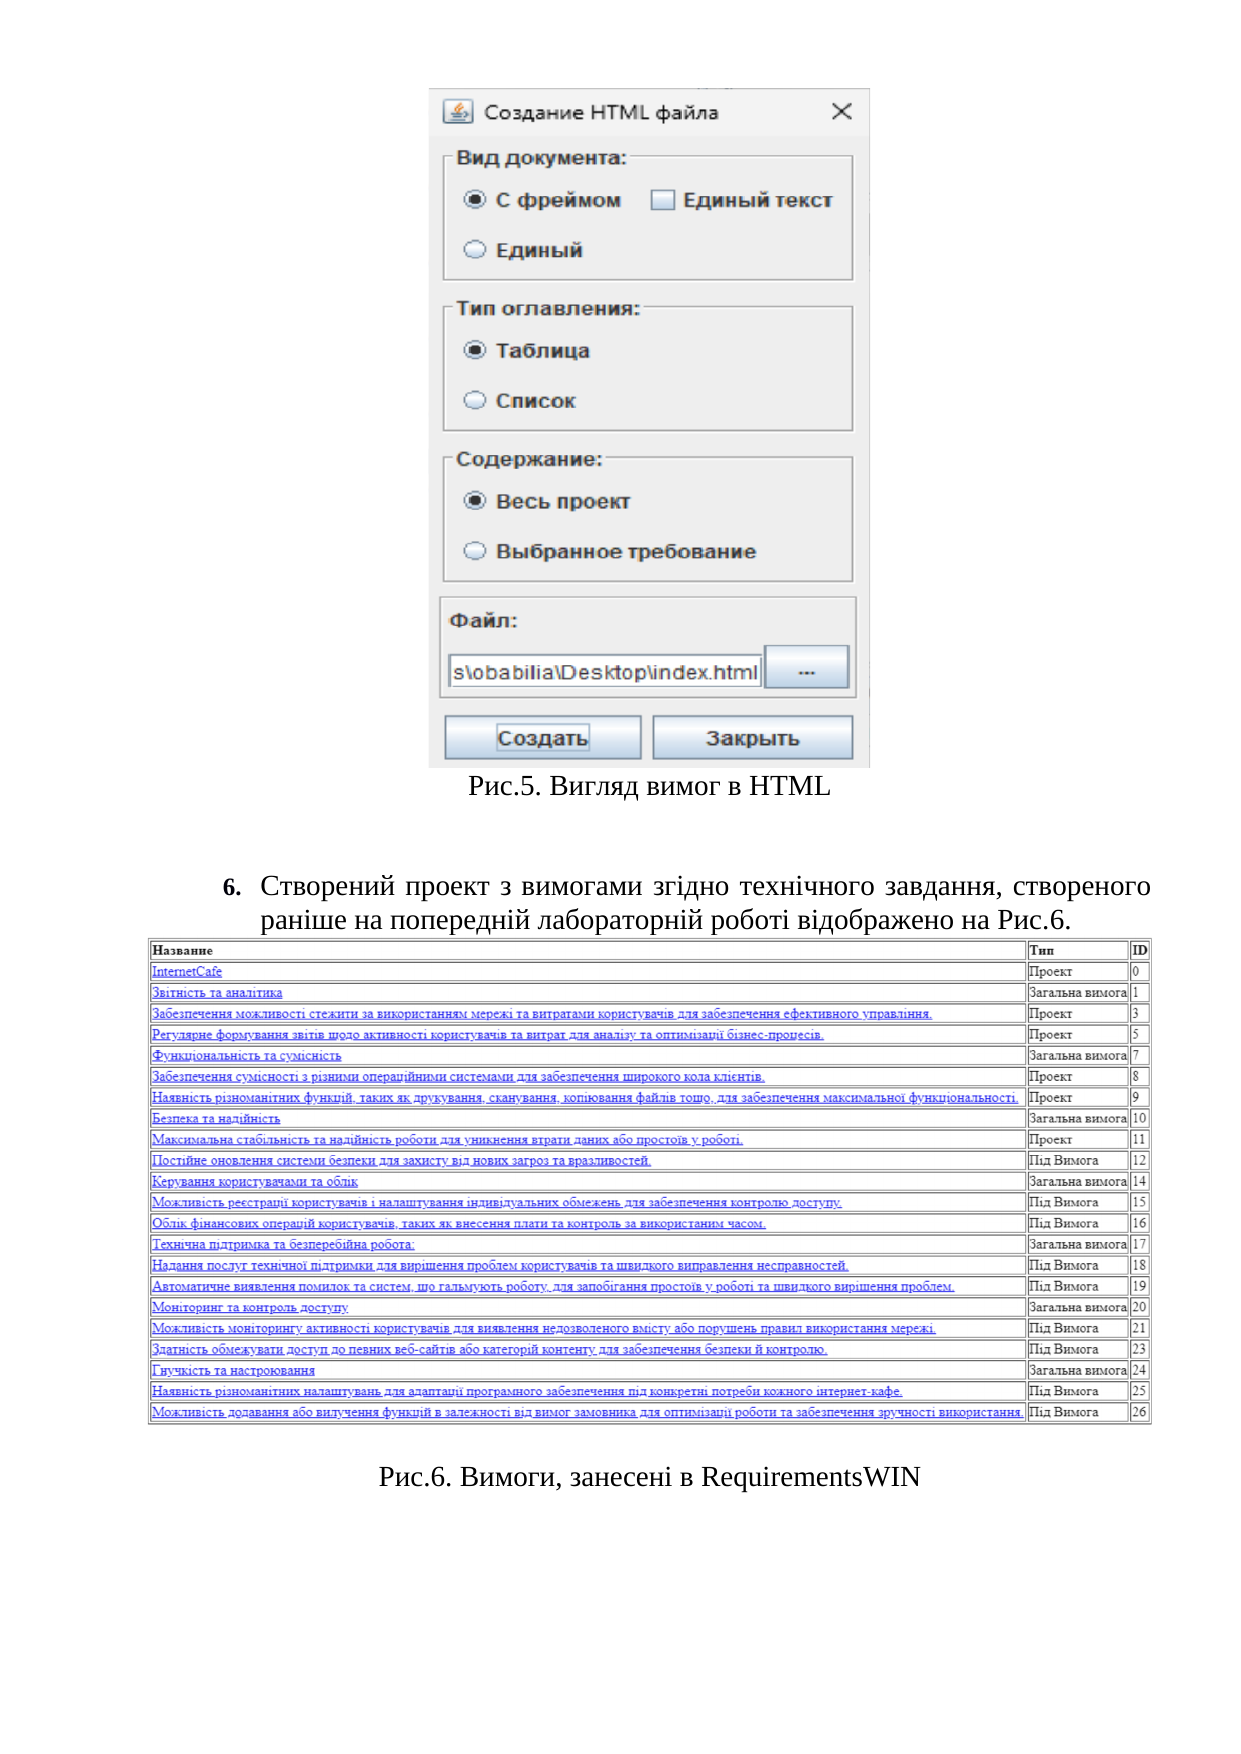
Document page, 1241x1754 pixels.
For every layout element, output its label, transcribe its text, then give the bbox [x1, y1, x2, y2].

picture [147, 935, 1152, 1426]
text Рис.6. Вимоги, занесені в RequirementsWIN [148, 1459, 1152, 1493]
picture [428, 88, 871, 768]
list Створений проект з вимогами згідно технічного завдання, створеного раніше на попередній лабораторній роботі відображено на Рис.6. [223, 868, 1152, 935]
text Рис.5. Вигляд вимог в HTML [148, 768, 1152, 801]
